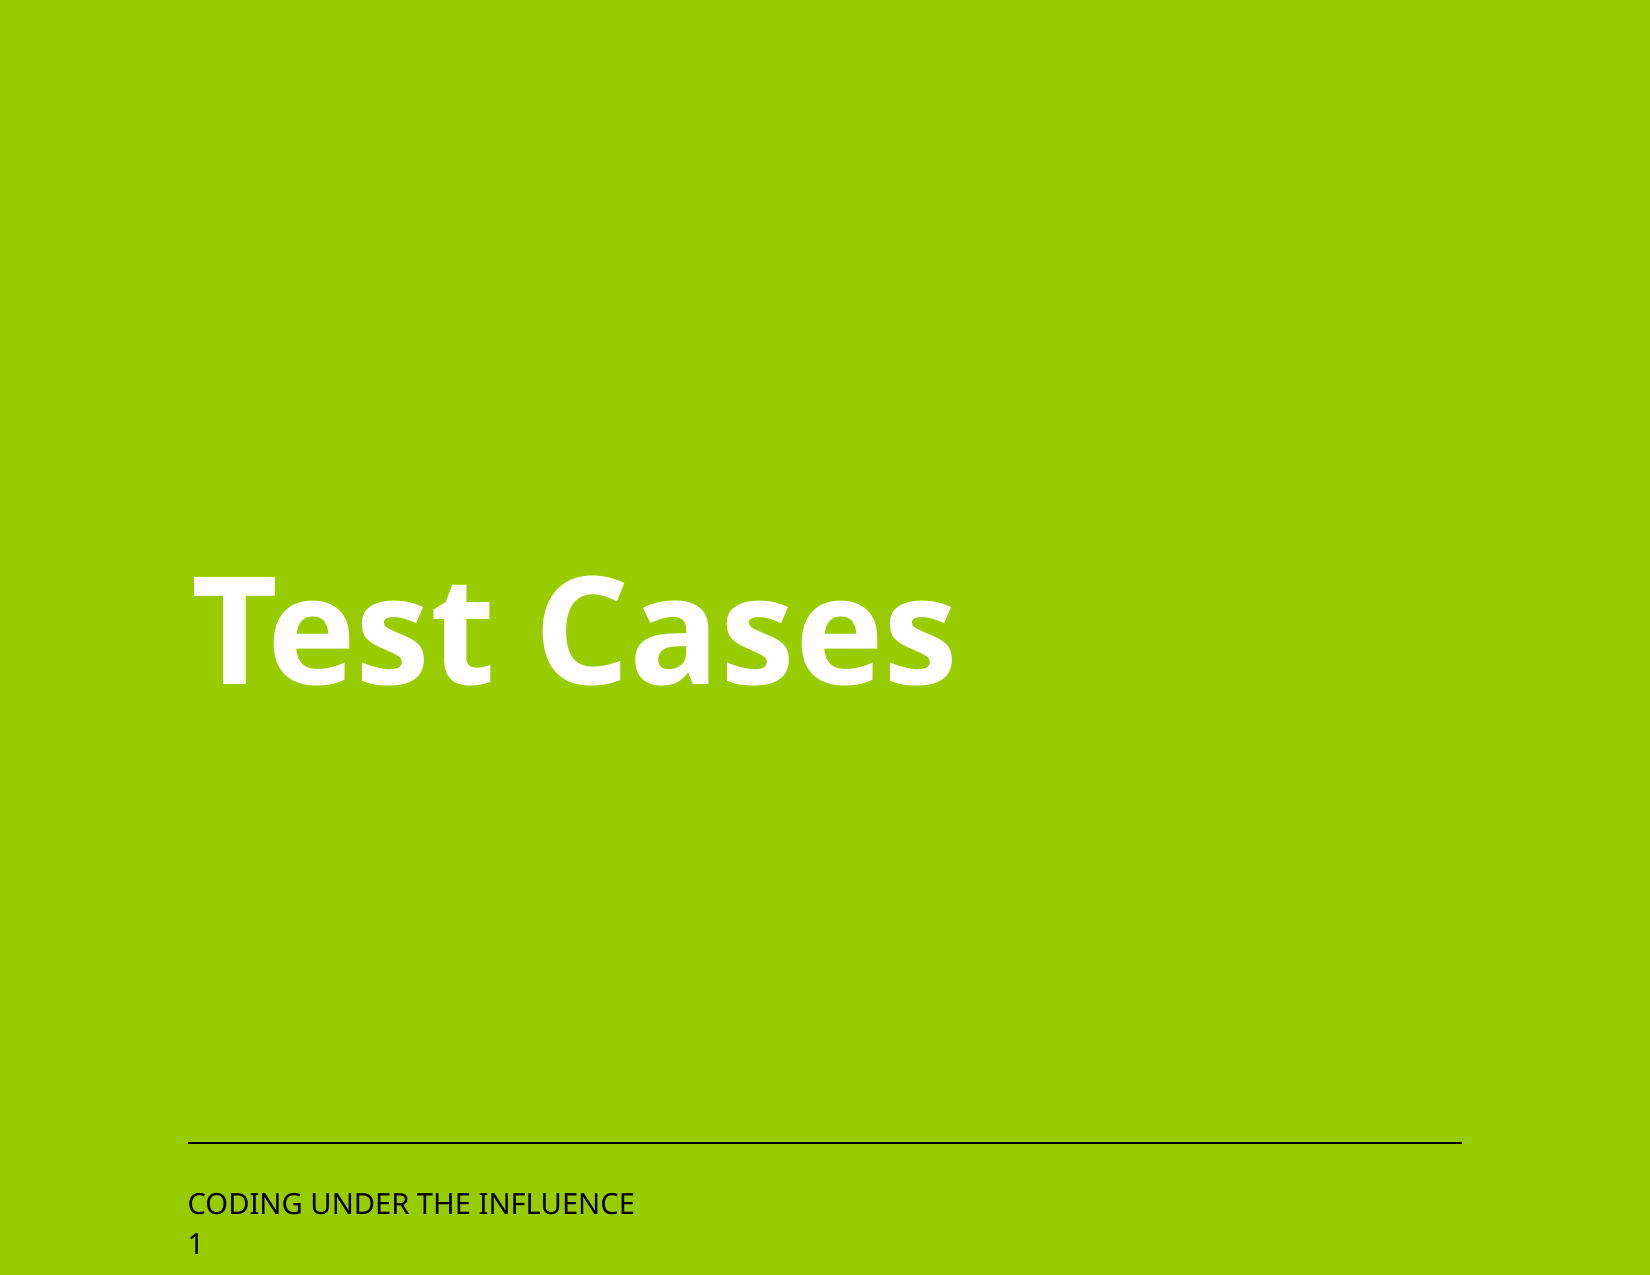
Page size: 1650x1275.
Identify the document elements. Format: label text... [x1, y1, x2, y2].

text Test Cases [0, 489, 1650, 738]
